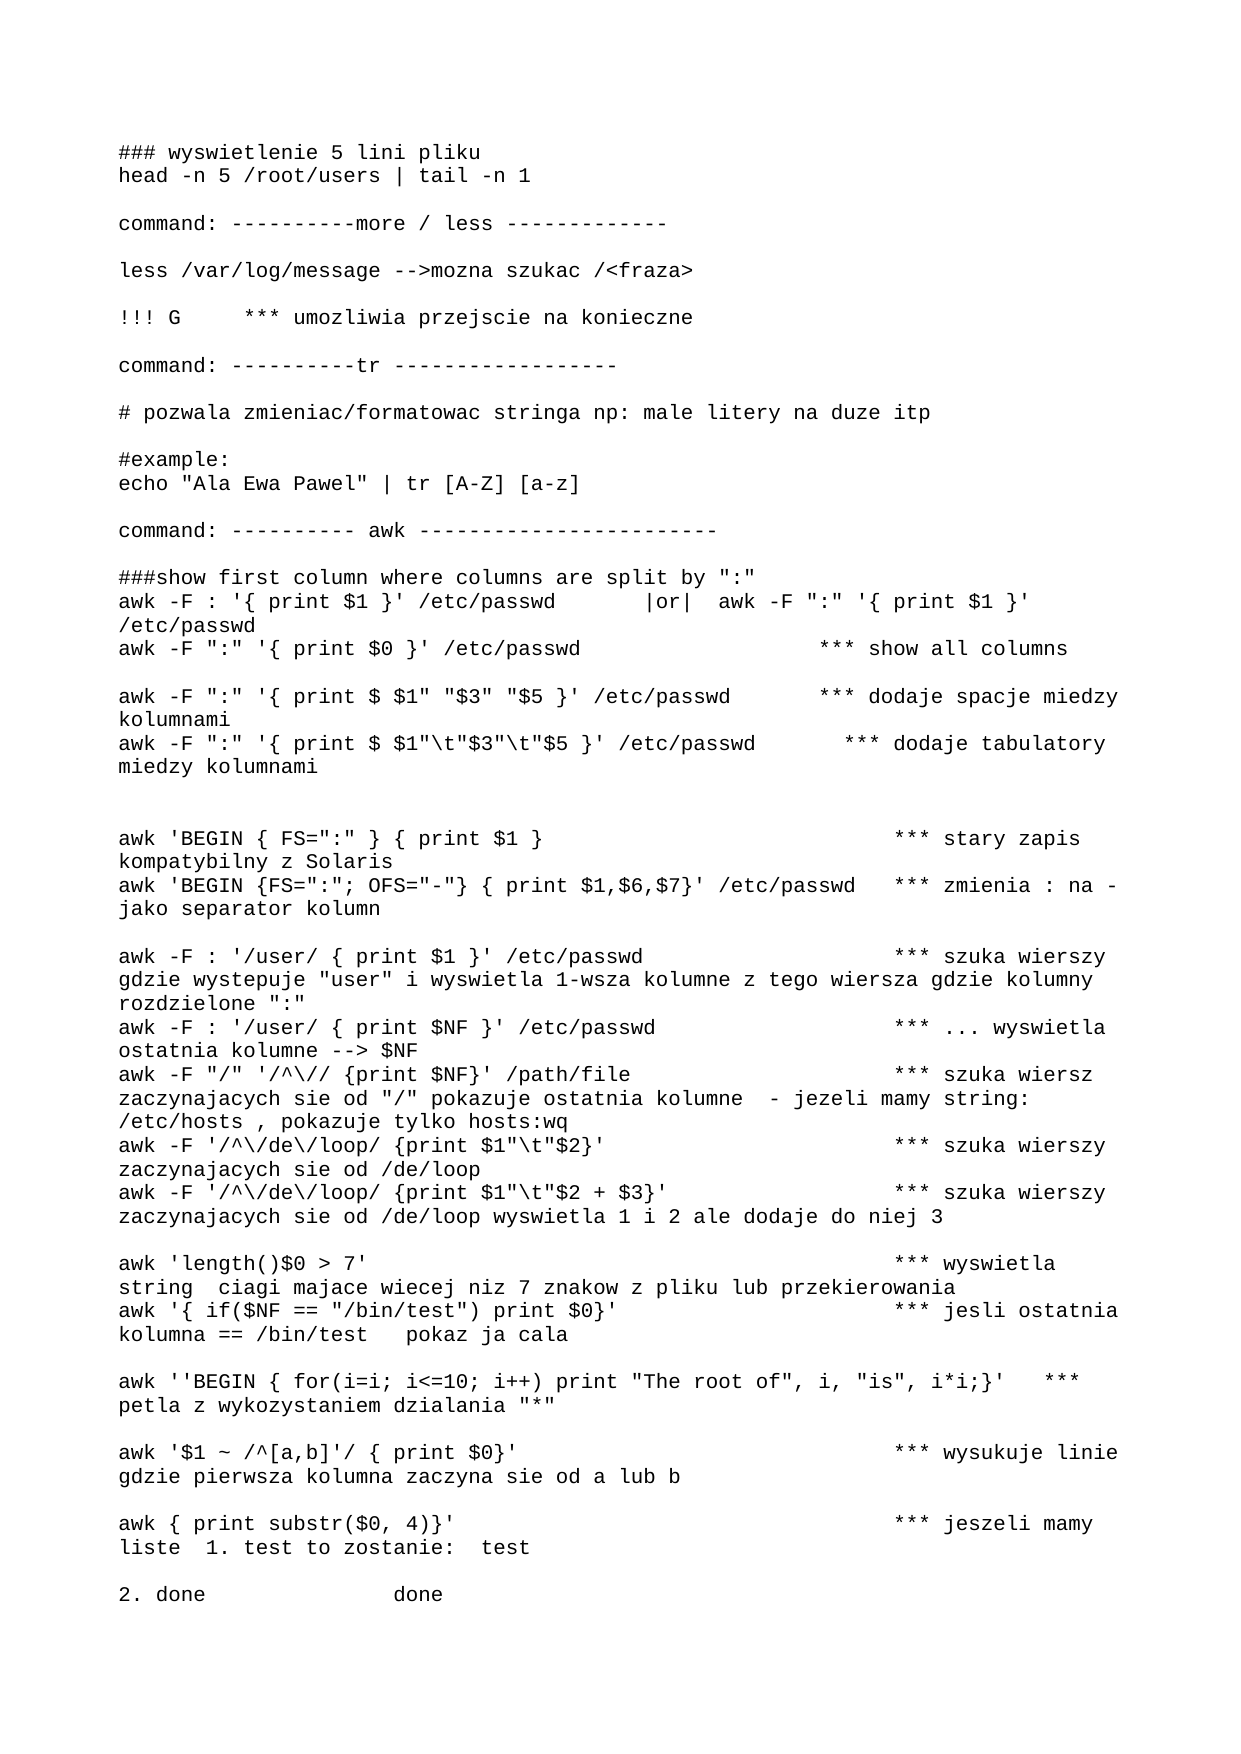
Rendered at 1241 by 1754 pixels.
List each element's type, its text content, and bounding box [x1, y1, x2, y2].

text awk 'BEGIN {FS=":"; OFS="-"} { print $1,$6,$7}' /etc/passwd *** zmienia : na - jako separator kolumn [118, 875, 1122, 922]
text !!! G *** umozliwia przejscie na konieczne [118, 307, 1122, 331]
text command: ----------more / less ------------- [118, 213, 1122, 236]
text 2. done done [118, 1561, 1122, 1608]
text awk -F : '{ print $1 }' /etc/passwd |or| awk -F ":" '{ print $1 }' /etc/passwd [118, 591, 1122, 638]
text command: ----------tr ------------------ [118, 354, 1122, 378]
text awk -F : '/user/ { print $1 }' /etc/passwd *** szuka wierszy gdzie wystepuje "user" i wyswietla 1-wsza kolumne z tego wiersza gdzie kolumny rozdzielone ":" [118, 946, 1122, 1017]
text command: ---------- awk ------------------------ [118, 520, 1122, 544]
text head -n 5 /root/users | tail -n 1 [118, 165, 1122, 189]
text echo "Ala Ewa Pawel" | tr [A-Z] [a-z] [118, 473, 1122, 496]
text ### wyswietlenie 5 lini pliku [118, 142, 1122, 165]
text ###show first column where columns are split by ":" [118, 567, 1122, 591]
text awk '$1 ~ /^[a,b]'/ { print $0}' *** wysukuje linie gdzie pierwsza kolumna zaczyna sie od a lub b [118, 1442, 1122, 1489]
text awk -F : '/user/ { print $NF }' /etc/passwd *** ... wyswietla ostatnia kolumne --> $NF [118, 1017, 1122, 1064]
text # pozwala zmieniac/formatowac stringa np: male litery na duze itp [118, 402, 1122, 426]
text awk -F ":" '{ print $ $1"\t"$3"\t"$5 }' /etc/passwd *** dodaje tabulatory miedzy kolumnami [118, 733, 1122, 780]
text awk ''BEGIN { for(i=i; i<=10; i++) print "The root of", i, "is", i*i;}' *** petla z wykozystaniem dzialania "*" [118, 1371, 1122, 1419]
text less /var/log/message -->mozna szukac /<fraza> [118, 260, 1122, 284]
text awk 'length()$0 > 7' *** wyswietla string ciagi majace wiecej niz 7 znakow z pliku lub przekierowania [118, 1253, 1122, 1300]
text awk -F "/" '/^\// {print $NF}' /path/file *** szuka wiersz zaczynajacych sie od "/" pokazuje ostatnia kolumne - jezeli mamy string: /etc/hosts , pokazuje tylko hosts:wq [118, 1064, 1122, 1135]
text awk -F ":" '{ print $0 }' /etc/passwd *** show all columns [118, 638, 1122, 662]
text awk -F '/^\/de\/loop/ {print $1"\t"$2}' *** szuka wierszy zaczynajacych sie od /de/loop [118, 1135, 1122, 1182]
text awk '{ if($NF == "/bin/test") print $0}' *** jesli ostatnia kolumna == /bin/test pokaz ja cala [118, 1300, 1122, 1348]
text awk { print substr($0, 4)}' *** jeszeli mamy liste 1. test to zostanie: test [118, 1513, 1122, 1561]
text awk 'BEGIN { FS=":" } { print $1 } *** stary zapis kompatybilny z Solaris [118, 827, 1122, 875]
text awk -F '/^\/de\/loop/ {print $1"\t"$2 + $3}' *** szuka wierszy zaczynajacych sie od /de/loop wyswietla 1 i 2 ale dodaje do niej 3 [118, 1182, 1122, 1229]
text awk -F ":" '{ print $ $1" "$3" "$5 }' /etc/passwd *** dodaje spacje miedzy kolumnami [118, 686, 1122, 733]
text #example: [118, 449, 1122, 473]
